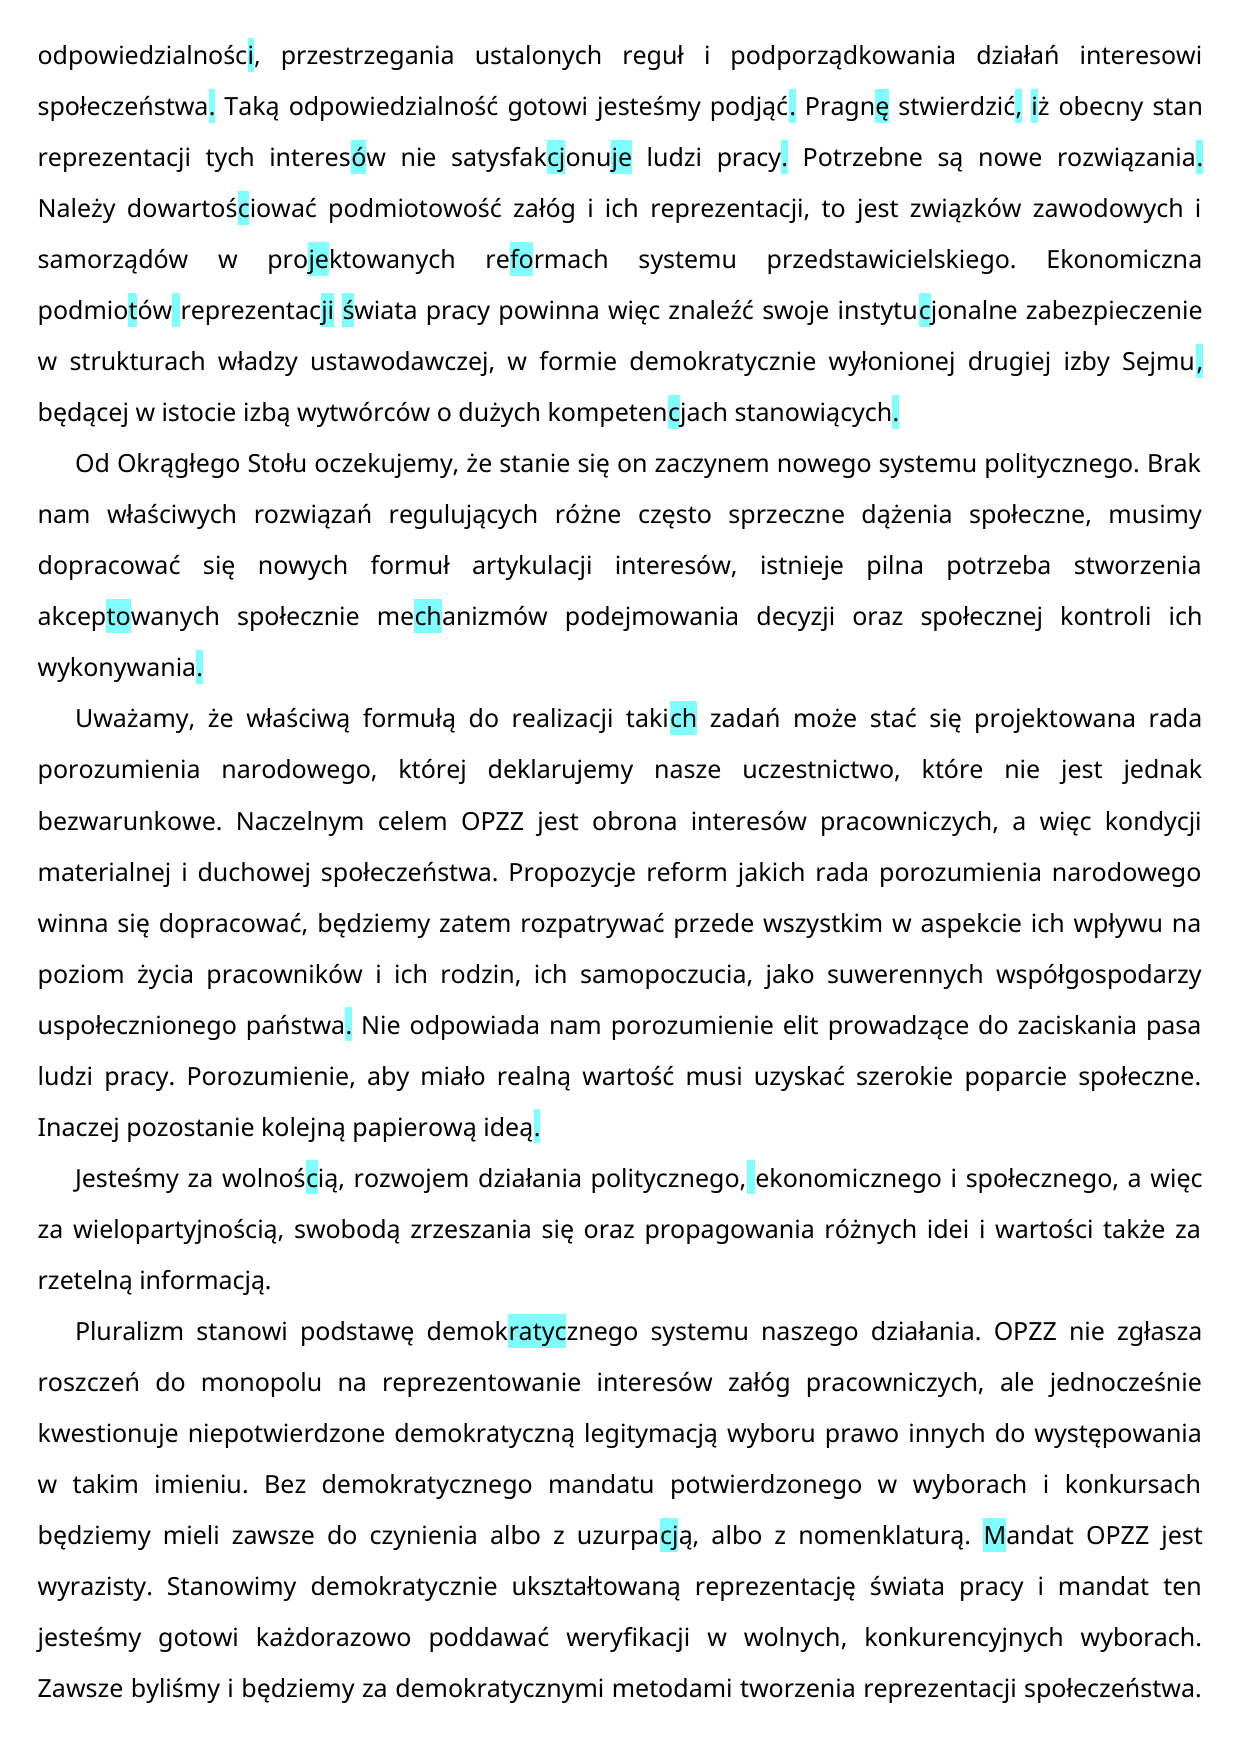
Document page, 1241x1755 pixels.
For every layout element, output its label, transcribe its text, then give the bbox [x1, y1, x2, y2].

text Uważamy, że właściwą formułą do realizacji takich zadań może stać się projektowana rada porozumienia narodowego, której deklarujemy nasze uczestnictwo, które nie jest jednak bezwarunkowe. Naczelnym celem OPZZ jest obrona interesów pracowniczych, a więc kondycji materialnej i duchowej społeczeństwa. Propozycje reform jakich rada porozumienia narodowego winna się dopracować, będziemy zatem rozpatrywać przede wszystkim w aspekcie ich wpływu na poziom życia pracowników i ich rodzin, ich samopoczucia, jako suwerennych współgospodarzy uspołecznionego państwa. Nie odpowiada nam porozumienie elit prowadzące do zaciskania pasa ludzi pracy. Porozumienie, aby miało realną wartość musi uzyskać szerokie poparcie społeczne. Inaczej pozostanie kolejną papierową ideą. [37, 701, 1203, 1143]
text Od Okrągłego Stołu oczekujemy, że stanie się on zaczynem nowego systemu politycznego. Brak nam właściwych rozwiązań regulujących różne często sprzeczne dążenia społeczne, musimy dopracować się nowych formuł artykulacji interesów, istnieje pilna potrzeba stworzenia akceptowanych społecznie mechanizmów podejmowania decyzji oraz społecznej kontroli ich wykonywania. [37, 446, 1203, 684]
text Jesteśmy za wolnością, rozwojem działania politycznego, ekonomicznego i społecznego, a więc za wielopartyjnością, swobodą zrzeszania się oraz propagowania różnych idei i wartości także za rzetelną informacją. [37, 1160, 1203, 1297]
text Pluralizm stanowi podstawę demokratycznego systemu naszego działania. OPZZ nie zgłasza roszczeń do monopolu na reprezentowanie interesów załóg pracowniczych, ale jednocześnie kwestionuje niepotwierdzone demokratyczną legitymacją wyboru prawo innych do występowania w takim imieniu. Bez demokratycznego mandatu potwierdzonego w wyborach i konkursach będziemy mieli zawsze do czynienia albo z uzurpacją, albo z nomenklaturą. Mandat OPZZ jest wyrazisty. Stanowimy demokratycznie ukształtowaną reprezentację świata pracy i mandat ten jesteśmy gotowi każdorazowo poddawać weryfikacji w wolnych, konkurencyjnych wyborach. Zawsze byliśmy i będziemy za demokratycznymi metodami tworzenia reprezentacji społeczeństwa. [37, 1313, 1203, 1705]
text odpowiedzialności, przestrzegania ustalonych reguł i podporządkowania działań interesowi społeczeństwa. Taką odpowiedzialność gotowi jesteśmy podjąć. Pragnę stwierdzić, iż obecny stan reprezentacji tych interesów nie satysfakcjonuje ludzi pracy. Potrzebne są nowe rozwiązania. Należy dowartościować podmiotowość załóg i ich reprezentacji, to jest związków zawodowych i samorządów w projektowanych reformach systemu przedstawicielskiego. Ekonomiczna podmiotów reprezentacji świata pracy powinna więc znaleźć swoje instytucjonalne zabezpieczenie w strukturach władzy ustawodawczej, w formie demokratycznie wyłonionej drugiej izby Sejmu, będącej w istocie izbą wytwórców o dużych kompetencjach stanowiących. [37, 37, 1203, 429]
